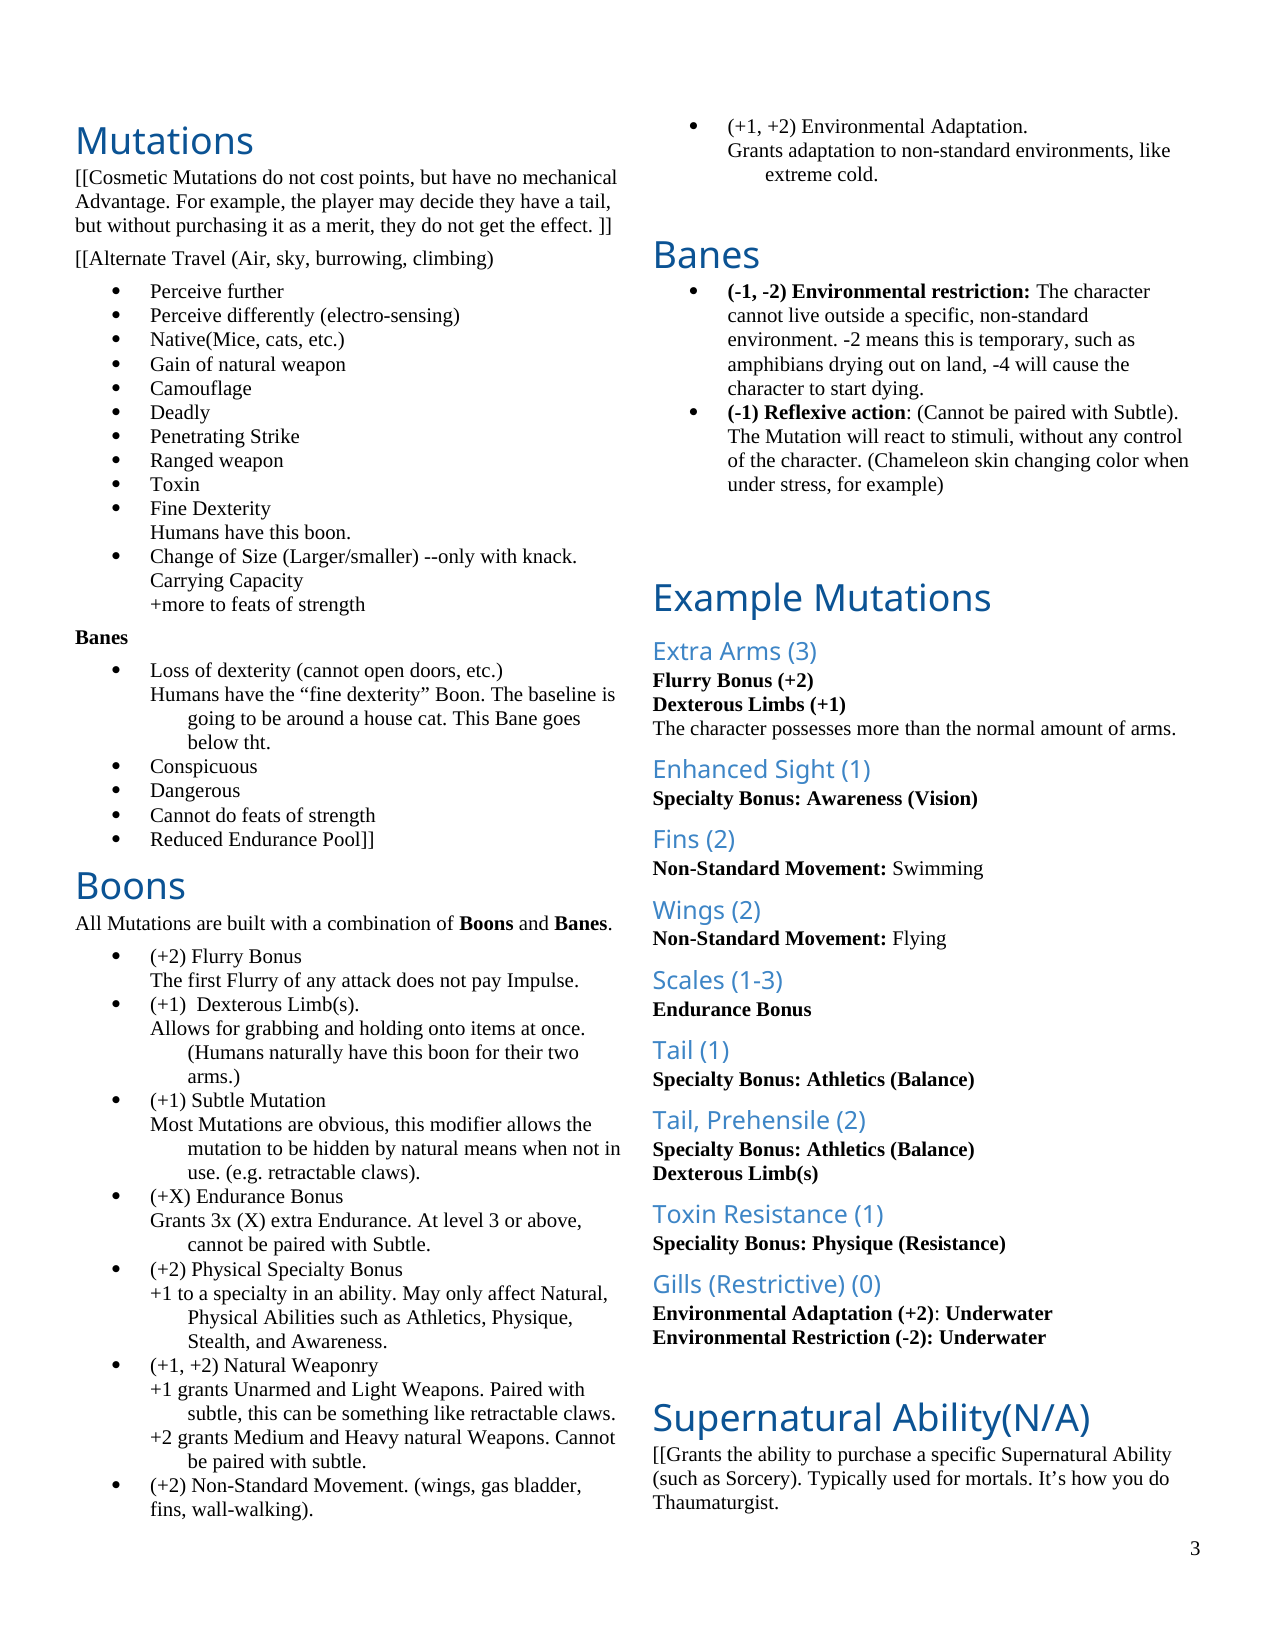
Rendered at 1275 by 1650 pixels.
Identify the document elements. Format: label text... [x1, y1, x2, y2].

list Fine Dexterity [112, 496, 622, 520]
list Native(Mice, cats, etc.) [112, 327, 622, 351]
list Gain of natural weapon [112, 351, 622, 376]
text Flurry Bonus (+2) Dexterous Limbs (+1) The character possesses more than the normal amount of arms. [652, 668, 1200, 740]
text [[Grants the ability to purchase a specific Supernatural Ability (such as Sorcery). Typically used for mortals. It’s how you do Thaumaturgist. [652, 1442, 1200, 1514]
text Speciality Bonus: Physique (Resistance) [652, 1231, 1200, 1255]
subtitle Boons [75, 859, 622, 911]
text Banes [75, 625, 622, 649]
list (+1, +2) Natural Weaponry [112, 1353, 622, 1377]
list Dangerous [112, 778, 622, 802]
subtitle Gills (Restrictive) (0) [652, 1267, 1200, 1301]
list Penetrating Strike [112, 424, 622, 448]
subtitle Tail, Prehensile (2) [652, 1103, 1200, 1137]
list Reduced Endurance Pool]] [112, 827, 622, 851]
subtitle Scales (1-3) [652, 962, 1200, 996]
text [[Alternate Travel (Air, sky, burrowing, climbing) [75, 246, 622, 270]
list Perceive further [112, 279, 622, 303]
subtitle Wings (2) [652, 892, 1200, 926]
list +1 grants Unarmed and Light Weapons. Paired with subtle, this can be something like retractable claws. [150, 1377, 622, 1425]
subtitle Mutations [75, 114, 622, 165]
list Cannot do feats of strength [112, 802, 622, 827]
list (+2) Physical Specialty Bonus [112, 1256, 622, 1281]
text Non-Standard Movement: Swimming [652, 856, 1200, 880]
subtitle Enhanced Sight (1) [652, 752, 1200, 786]
list Change of Size (Larger/smaller) --only with knack. [112, 544, 622, 568]
text Non-Standard Movement: Flying [652, 926, 1200, 950]
list Toxin [112, 472, 622, 496]
list +2 grants Medium and Heavy natural Weapons. Cannot be paired with subtle. [150, 1425, 622, 1473]
subtitle Toxin Resistance (1) [652, 1197, 1200, 1231]
subtitle Supernatural Ability(N/A) [652, 1391, 1200, 1442]
list (-1, -2) Environmental restriction: The character cannot live outside a specific, non-standard environment. -2 means this is temporary, such as amphibians drying out on land, -4 will cause the character to start dying. [690, 279, 1200, 399]
list (-1) Reflexive action: (Cannot be paired with Subtle). The Mutation will react to stimuli, without any control of the character. (Chameleon skin changing color when under stress, for example) [690, 399, 1200, 496]
subtitle Banes [652, 228, 1200, 279]
list Perceive differently (electro-sensing) [112, 303, 622, 327]
list (+2) Non-Standard Movement. (wings, gas bladder, fins, wall-walking). [112, 1473, 622, 1521]
list Camouflage [112, 376, 622, 399]
list Allows for grabbing and holding onto items at once. (Humans naturally have this boon for their two arms.) [150, 1016, 622, 1088]
text Endurance Bonus [652, 996, 1200, 1021]
list Grants adaptation to non-standard environments, like extreme cold. [727, 138, 1200, 186]
text Specialty Bonus: Athletics (Balance) [652, 1067, 1200, 1091]
text Environmental Adaptation (+2): Underwater Environmental Restriction (-2): Underwater [652, 1301, 1200, 1349]
list Conspicuous [112, 754, 622, 778]
list (+X) Endurance Bonus [112, 1184, 622, 1208]
list Ranged weapon [112, 448, 622, 472]
list Humans have this boon. [150, 520, 622, 544]
list (+1) Dexterous Limb(s). [112, 992, 622, 1016]
subtitle Fins (2) [652, 822, 1200, 856]
subtitle Example Mutations [652, 571, 1200, 622]
list +more to feats of strength [150, 592, 622, 616]
subtitle Tail (1) [652, 1032, 1200, 1067]
list Deadly [112, 399, 622, 424]
text All Mutations are built with a combination of Boons and Banes. [75, 911, 622, 935]
list (+1, +2) Environmental Adaptation. [690, 114, 1200, 138]
list Carrying Capacity [150, 568, 622, 592]
list +1 to a specialty in an ability. May only affect Natural, Physical Abilities such as Athletics, Physique, Stealth, and Awareness. [150, 1281, 622, 1353]
list Loss of dexterity (cannot open doors, etc.) [112, 658, 622, 682]
list (+1) Subtle Mutation [112, 1088, 622, 1112]
text Specialty Bonus: Athletics (Balance) Dexterous Limb(s) [652, 1137, 1200, 1185]
text [[Cosmetic Mutations do not cost points, but have no mechanical Advantage. For example, the player may decide they have a tail, but without purchasing it as a merit, they do not get the effect. ]] [75, 165, 622, 237]
list Most Mutations are obvious, this modifier allows the mutation to be hidden by natural means when not in use. (e.g. retractable claws). [150, 1112, 622, 1184]
list (+2) Flurry Bonus [112, 944, 622, 968]
subtitle Extra Arms (3) [652, 634, 1200, 668]
list Humans have the “fine dexterity” Boon. The baseline is going to be around a house cat. This Bane goes below tht. [150, 682, 622, 754]
list The first Flurry of any attack does not pay Impulse. [150, 968, 622, 992]
list Grants 3x (X) extra Endurance. At level 3 or above, cannot be paired with Subtle. [150, 1208, 622, 1256]
text Specialty Bonus: Awareness (Vision) [652, 786, 1200, 810]
